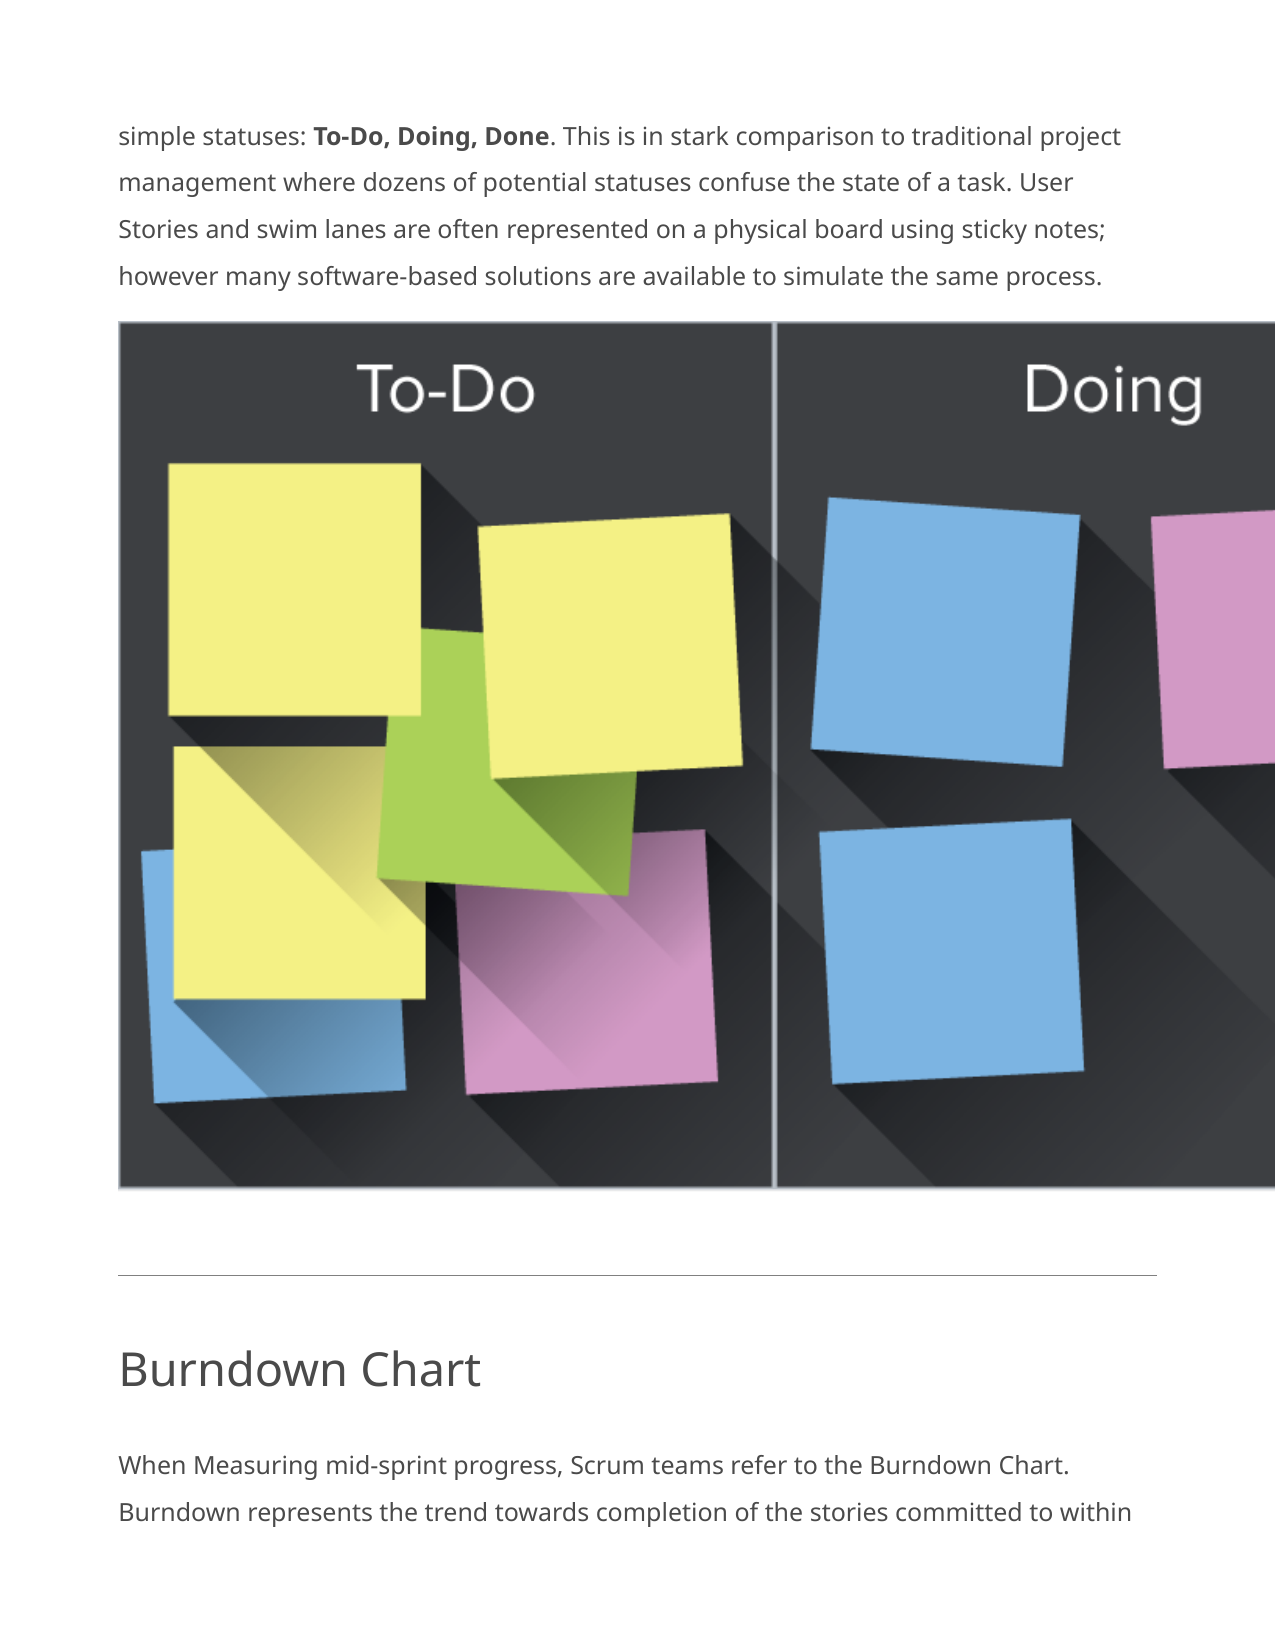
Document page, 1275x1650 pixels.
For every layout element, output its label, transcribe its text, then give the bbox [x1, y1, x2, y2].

subtitle Burndown Chart [118, 1336, 1157, 1400]
text When Measuring mid-sprint progress, Scrum teams refer to the Burndown Chart. Burndown represents the trend towards completion of the stories committed to within [118, 1447, 1157, 1528]
text simple statuses: To-Do, Doing, Done. This is in stark comparison to traditional project management where dozens of potential statuses confuse the state of a task. User Stories and swim lanes are often represented on a physical board using sticky notes; however many software-based solutions are available to simulate the same process. [118, 118, 1157, 293]
picture [118, 321, 1275, 1235]
